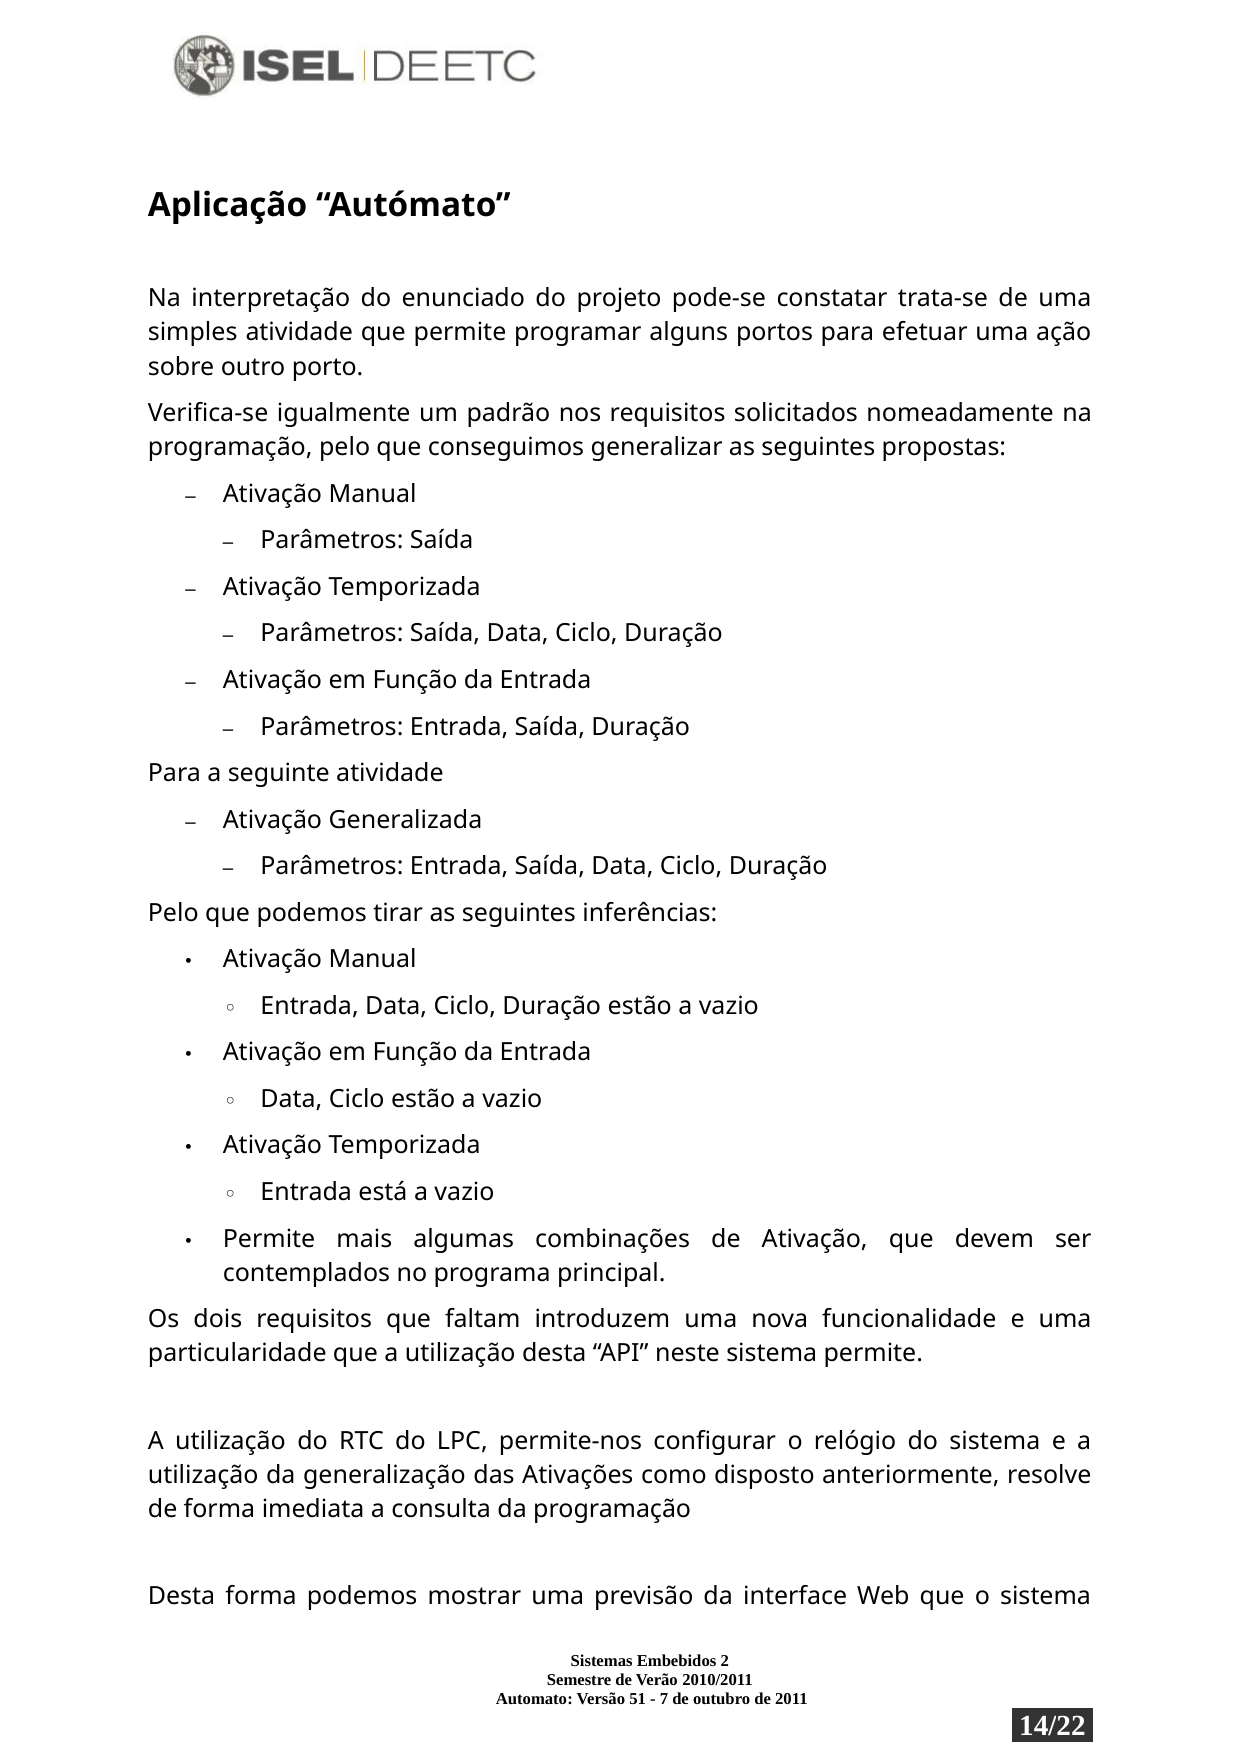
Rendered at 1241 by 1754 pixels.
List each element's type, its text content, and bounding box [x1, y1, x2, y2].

list Parâmetros: Entrada, Saída, Duração [223, 708, 1093, 742]
list Ativação Temporizada [185, 1127, 1093, 1161]
list Parâmetros: Saída [223, 522, 1093, 556]
subtitle Aplicação “Autómato” [148, 181, 1093, 227]
list Permite mais algumas combinações de Ativação, que devem ser contemplados no programa principal. [185, 1220, 1093, 1288]
list Ativação Generalizada [185, 801, 1093, 835]
list Ativação Manual [185, 475, 1093, 509]
list Entrada, Data, Ciclo, Duração estão a vazio [223, 987, 1093, 1022]
text Os dois requisitos que faltam introduzem uma nova funcionalidade e uma particularidade que a utilização desta “API” neste sistema permite. [148, 1301, 1093, 1369]
list Parâmetros: Entrada, Saída, Data, Ciclo, Duração [223, 848, 1093, 882]
text Pelo que podemos tirar as seguintes inferências: [148, 894, 1093, 928]
list Ativação Manual [185, 941, 1093, 975]
text Desta forma podemos mostrar uma previsão da interface Web que o sistema [148, 1578, 1093, 1612]
list Entrada está a vazio [223, 1174, 1093, 1208]
picture [164, 20, 566, 121]
text Na interpretação do enunciado do projeto pode-se constatar trata-se de uma simples atividade que permite programar alguns portos para efetuar uma ação sobre outro porto. [148, 280, 1093, 382]
text A utilização do RTC do LPC, permite-nos configurar o relógio do sistema e a utilização da generalização das Ativações como disposto anteriormente, resolve de forma imediata a consulta da programação [148, 1422, 1093, 1524]
text Para a seguinte atividade [148, 755, 1093, 789]
list Ativação em Função da Entrada [185, 1034, 1093, 1068]
text Verifica-se igualmente um padrão nos requisitos solicitados nomeadamente na programação, pelo que conseguimos generalizar as seguintes propostas: [148, 395, 1093, 463]
list Ativação em Função da Entrada [185, 662, 1093, 696]
list Parâmetros: Saída, Data, Ciclo, Duração [223, 615, 1093, 649]
list Ativação Temporizada [185, 568, 1093, 602]
list Data, Ciclo estão a vazio [223, 1081, 1093, 1115]
